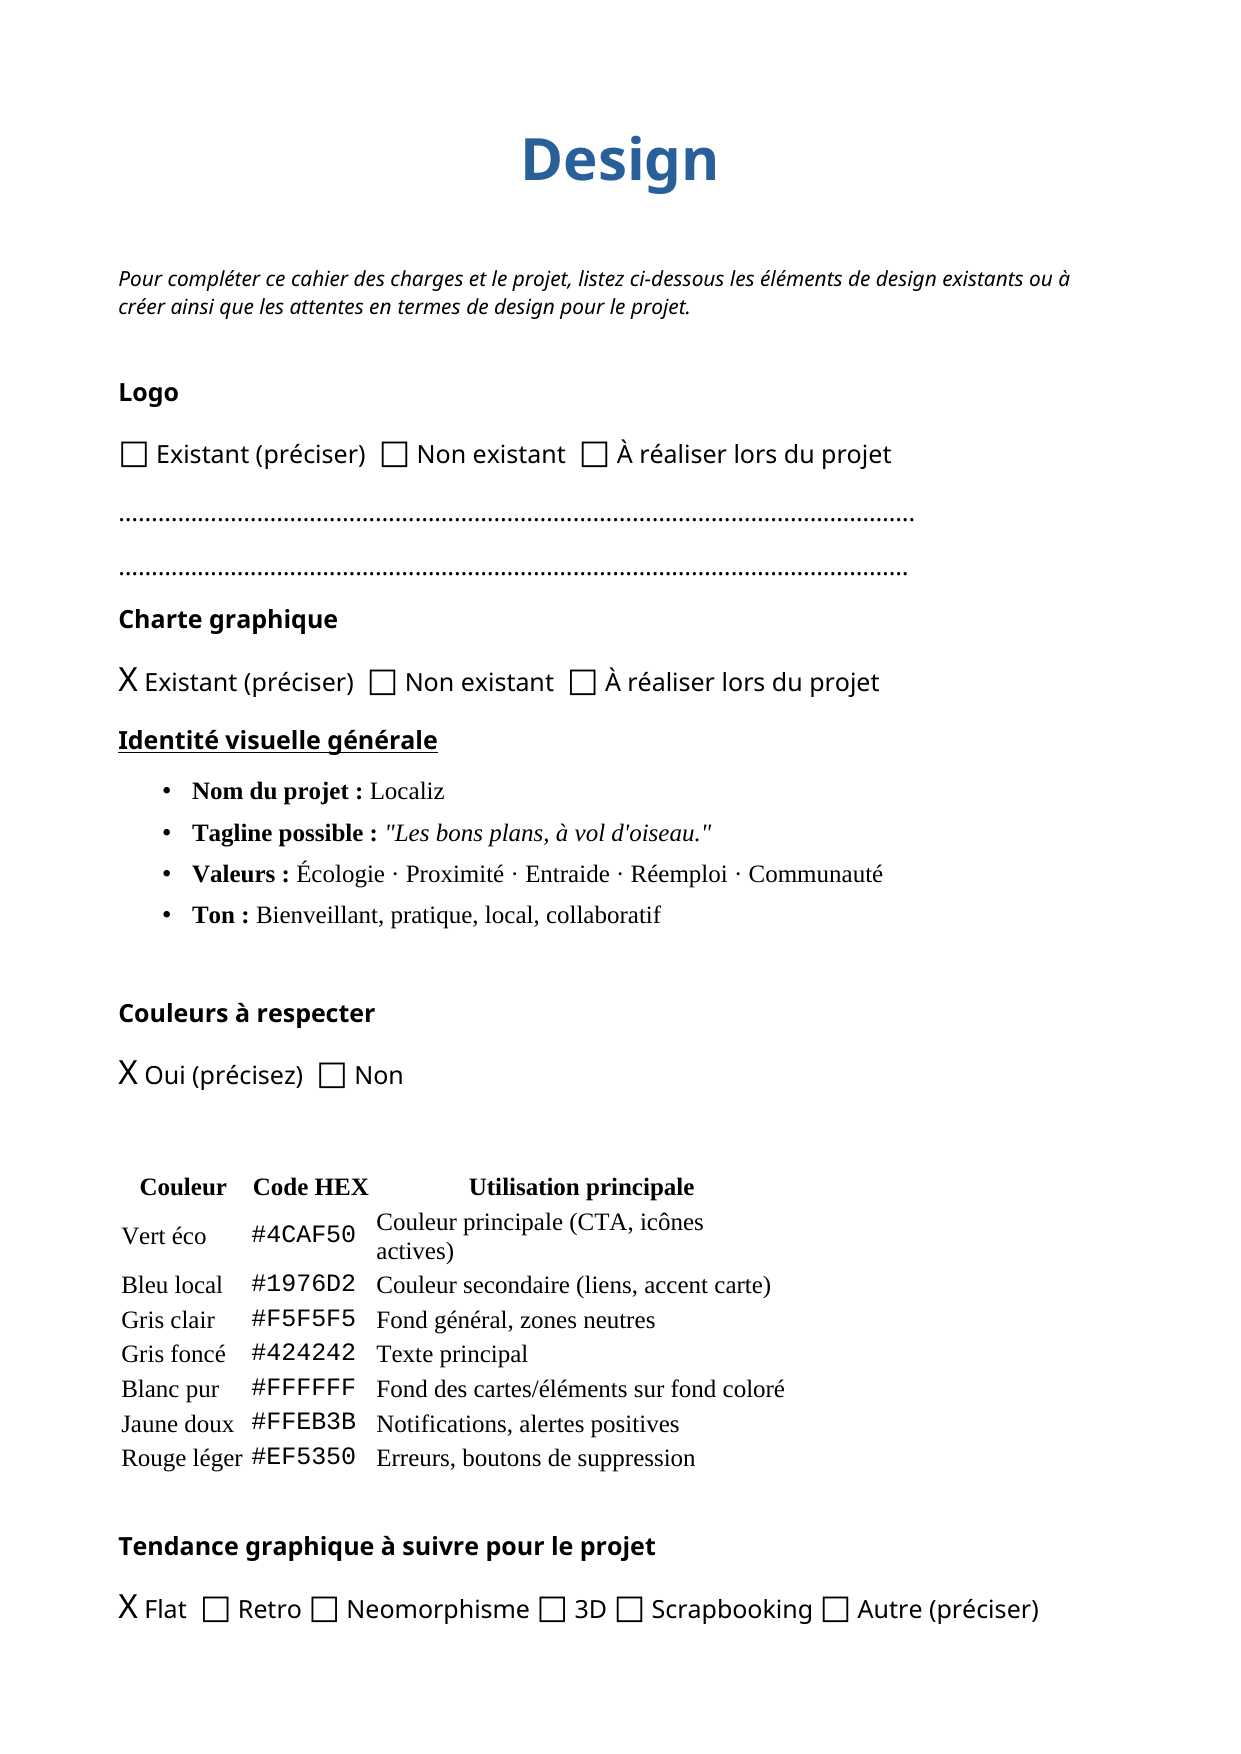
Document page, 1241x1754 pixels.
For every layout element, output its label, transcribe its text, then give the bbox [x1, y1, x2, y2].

text Tendance graphique à suivre pour le projet [118, 1529, 1122, 1563]
table_header Couleur [118, 1170, 248, 1204]
text Couleurs à respecter [118, 995, 1122, 1029]
table_cell Gris foncé [118, 1337, 248, 1371]
text Logo [118, 374, 1122, 408]
table_cell #1976D2 [248, 1268, 373, 1302]
table_cell #4CAF50 [248, 1204, 373, 1267]
table_cell Couleur secondaire (liens, accent carte) [373, 1268, 790, 1302]
table_header Code HEX [248, 1170, 373, 1204]
table_cell Fond des cartes/éléments sur fond coloré [373, 1371, 790, 1406]
title Design [118, 118, 1122, 198]
list Nom du projet : Localiz [162, 776, 1122, 805]
table_cell #424242 [248, 1337, 373, 1371]
table_header Utilisation principale [373, 1170, 790, 1204]
subtitle Identité visuelle générale [118, 723, 1122, 757]
list Ton : Bienveillant, pratique, local, collaboratif [162, 900, 1122, 929]
text □ Existant (préciser) □ Non existant □ À réaliser lors du projet [118, 428, 1122, 473]
table_cell Fond général, zones neutres [373, 1302, 790, 1337]
table_cell Gris clair [118, 1302, 248, 1337]
table_cell Jaune doux [118, 1406, 248, 1440]
table_cell #EF5350 [248, 1440, 373, 1475]
table_cell Erreurs, boutons de suppression [373, 1440, 790, 1475]
text X Oui (précisez) □ Non [118, 1049, 1122, 1094]
table_cell Notifications, alertes positives [373, 1406, 790, 1440]
table_cell #FFEB3B [248, 1406, 373, 1440]
text Charte graphique [118, 602, 1122, 636]
text X Flat □ Retro □ Neomorphisme □ 3D □ Scrapbooking □ Autre (préciser) [118, 1582, 1122, 1628]
table_cell Vert éco [118, 1204, 248, 1267]
text Pour compléter ce cahier des charges et le projet, listez ci-dessous les éléments de design existants ou à créer ainsi que les attentes en termes de design pour le projet. [118, 264, 1122, 321]
text X Existant (préciser) □ Non existant □ À réaliser lors du projet [118, 656, 1122, 701]
table_cell #FFFFFF [248, 1371, 373, 1406]
list Valeurs : Écologie · Proximité · Entraide · Réemploi · Communauté [162, 859, 1122, 888]
text …………………………………………………………………………………………………………. [118, 495, 1122, 529]
table_cell Bleu local [118, 1268, 248, 1302]
table_cell Rouge léger [118, 1440, 248, 1475]
table_cell #F5F5F5 [248, 1302, 373, 1337]
list Tagline possible : "Les bons plans, à vol d'oiseau." [162, 818, 1122, 846]
text ………………………………………………………………………………………………………… [118, 548, 1122, 582]
table_cell Texte principal [373, 1337, 790, 1371]
table_cell Blanc pur [118, 1371, 248, 1406]
table_cell Couleur principale (CTA, icônes actives) [373, 1204, 790, 1267]
